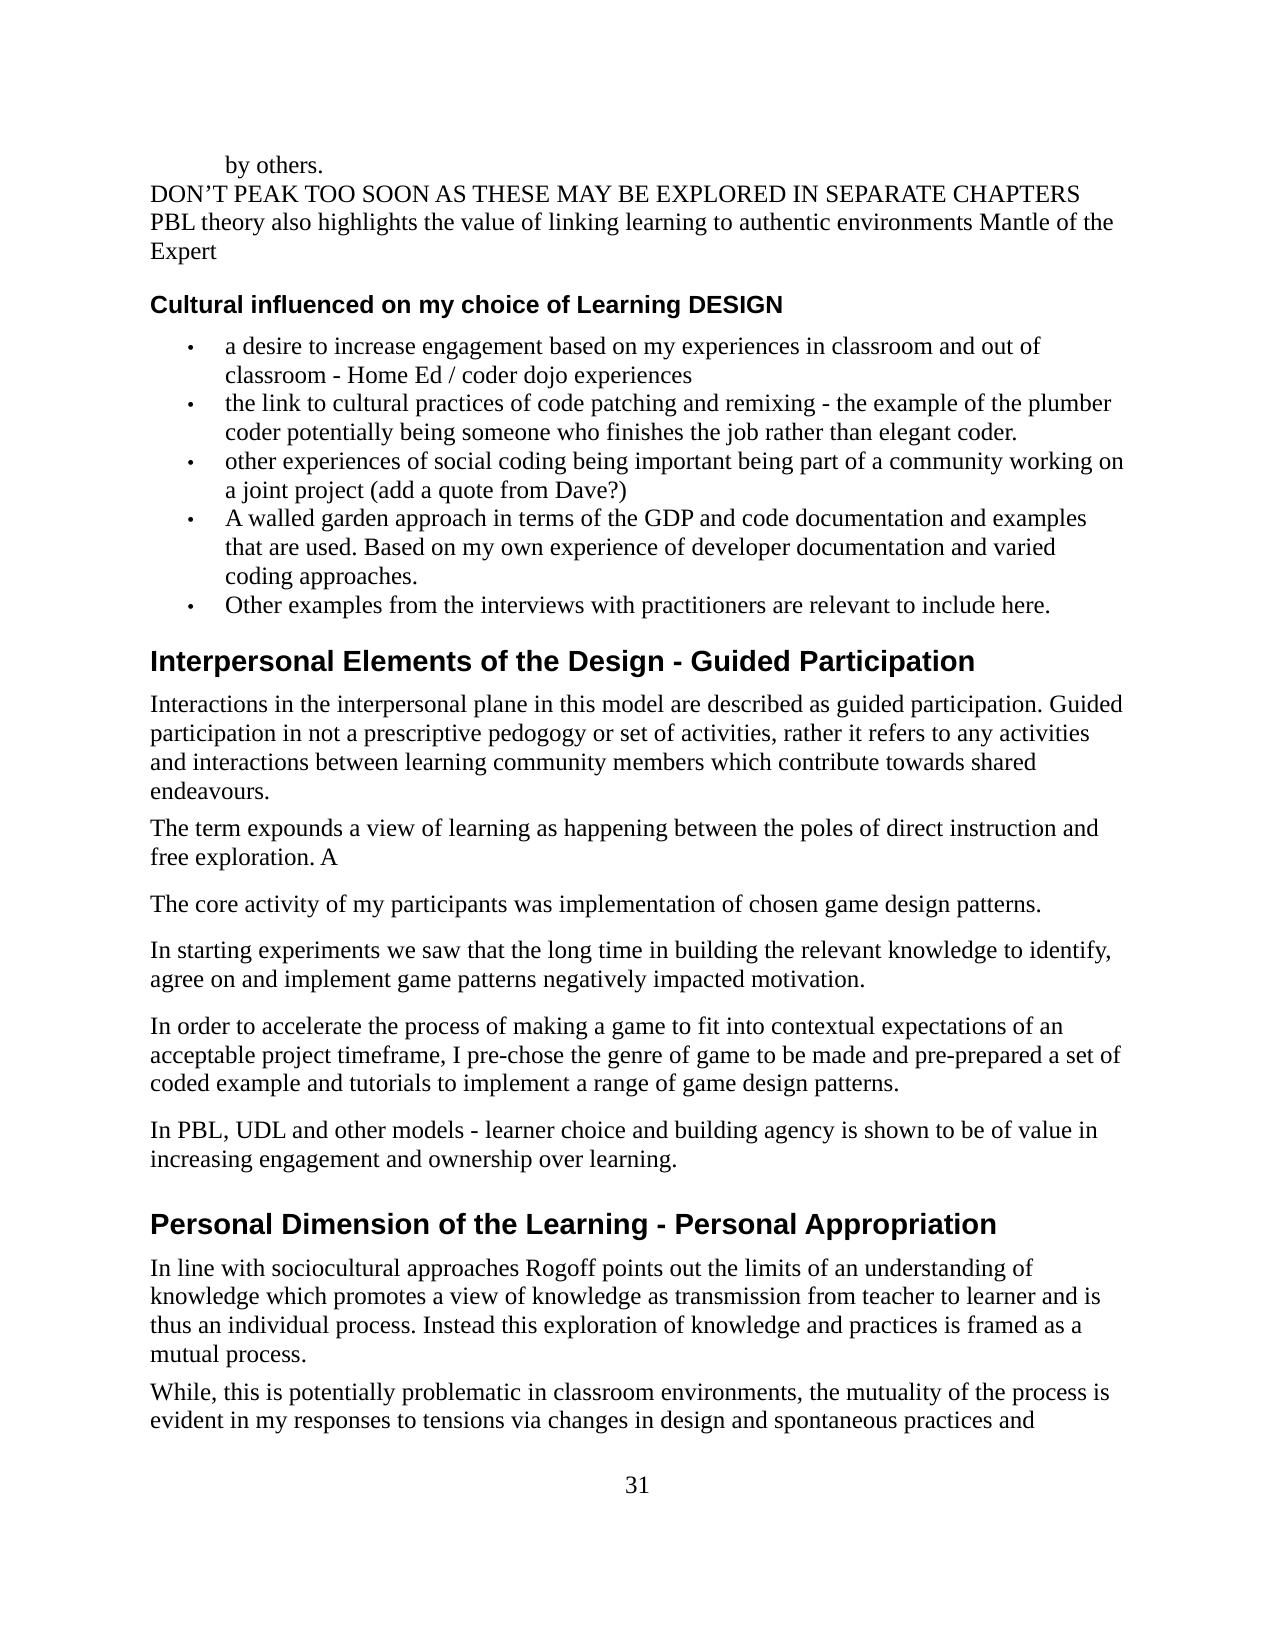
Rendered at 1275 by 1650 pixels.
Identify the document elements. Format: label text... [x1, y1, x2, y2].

list by others. [187, 150, 1125, 179]
text Interactions in the interpersonal plane in this model are described as guided participation. Guided participation in not a prescriptive pedogogy or set of activities, rather it refers to any activities and interactions between learning community members which contribute towards shared endeavours. [150, 689, 1125, 804]
text In line with sociocultural approaches Rogoff points out the limits of an understanding of knowledge which promotes a view of knowledge as transmission from teacher to learner and is thus an individual process. Instead this exploration of knowledge and practices is framed as a mutual process. [150, 1253, 1125, 1368]
text The term expounds a view of learning as happening between the poles of direct instruction and free exploration. A [150, 813, 1125, 871]
list A walled garden approach in terms of the GDP and code documentation and examples that are used. Based on my own experience of developer documentation and varied coding approaches. [187, 503, 1125, 590]
text In PBL, UDL and other models - learner choice and building agency is shown to be of value in increasing engagement and ownership over learning. [150, 1115, 1125, 1173]
list the link to cultural practices of code patching and remixing - the example of the plumber coder potentially being someone who finishes the job rather than elegant coder. [187, 388, 1125, 446]
text In order to accelerate the process of making a game to fit into contextual expectations of an acceptable project timeframe, I pre-chose the genre of game to be made and pre-prepared a set of coded example and tutorials to implement a range of game design patterns. [150, 1011, 1125, 1097]
text DON’T PEAK TOO SOON AS THESE MAY BE EXPLORED IN SEPARATE CHAPTERS PBL theory also highlights the value of linking learning to authentic environments Mantle of the Expert [150, 179, 1125, 265]
subtitle Interpersonal Elements of the Design - Guided Participation [150, 643, 1125, 677]
list a desire to increase engagement based on my experiences in classroom and out of classroom - Home Ed / coder dojo experiences [187, 331, 1125, 388]
subtitle Cultural influenced on my choice of Learning DESIGN [150, 290, 1125, 318]
text In starting experiments we saw that the long time in building the relevant knowledge to identify, agree on and implement game patterns negatively impacted motivation. [150, 936, 1125, 993]
list Other examples from the interviews with practitioners are relevant to include here. [187, 590, 1125, 618]
text The core activity of my participants was implementation of chosen game design patterns. [150, 889, 1125, 918]
list other experiences of social coding being important being part of a community working on a joint project (add a quote from Dave?) [187, 446, 1125, 503]
subtitle Personal Dimension of the Learning - Personal Appropriation [150, 1207, 1125, 1240]
text While, this is potentially problematic in classroom environments, the mutuality of the process is evident in my responses to tensions via changes in design and spontaneous practices and [150, 1377, 1125, 1434]
